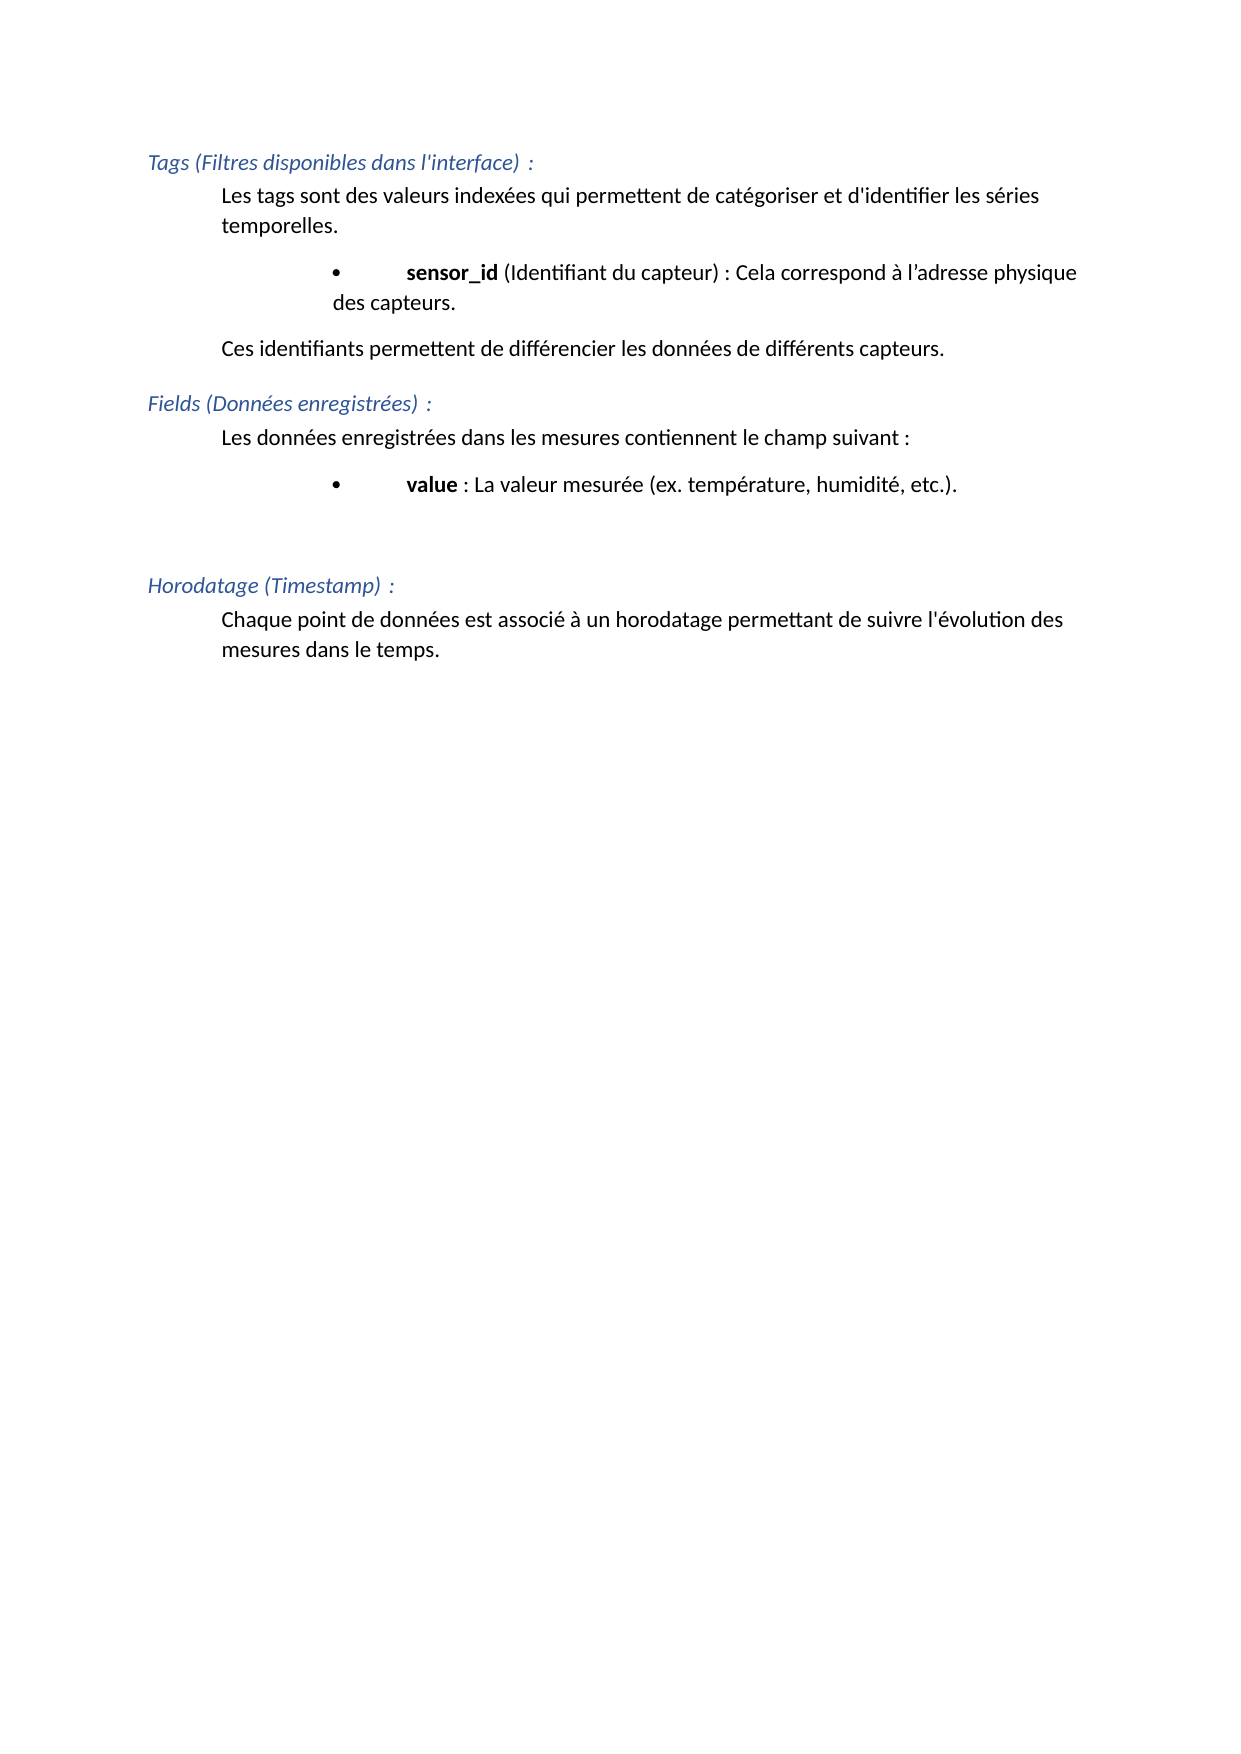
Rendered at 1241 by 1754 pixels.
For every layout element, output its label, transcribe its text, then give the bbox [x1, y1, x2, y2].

subtitle Fields (Données enregistrées) : [148, 389, 1093, 417]
subtitle Tags (Filtres disponibles dans l'interface) : [148, 148, 1093, 176]
text Chaque point de données est associé à un horodatage permettant de suivre l'évolution des mesures dans le temps. [221, 606, 1093, 663]
subtitle Horodatage (Timestamp) : [148, 572, 1093, 599]
text Les données enregistrées dans les mesures contiennent le champ suivant : [185, 423, 1093, 452]
text Ces identifiants permettent de différencier les données de différents capteurs. [185, 334, 1093, 363]
list sensor_id (Identifiant du capteur) : Cela correspond à l’adresse physique des capteurs. [333, 258, 1093, 316]
list value : La valeur mesurée (ex. température, humidité, etc.). [333, 470, 1093, 498]
text Les tags sont des valeurs indexées qui permettent de catégoriser et d'identifier les séries temporelles. [221, 182, 1093, 239]
